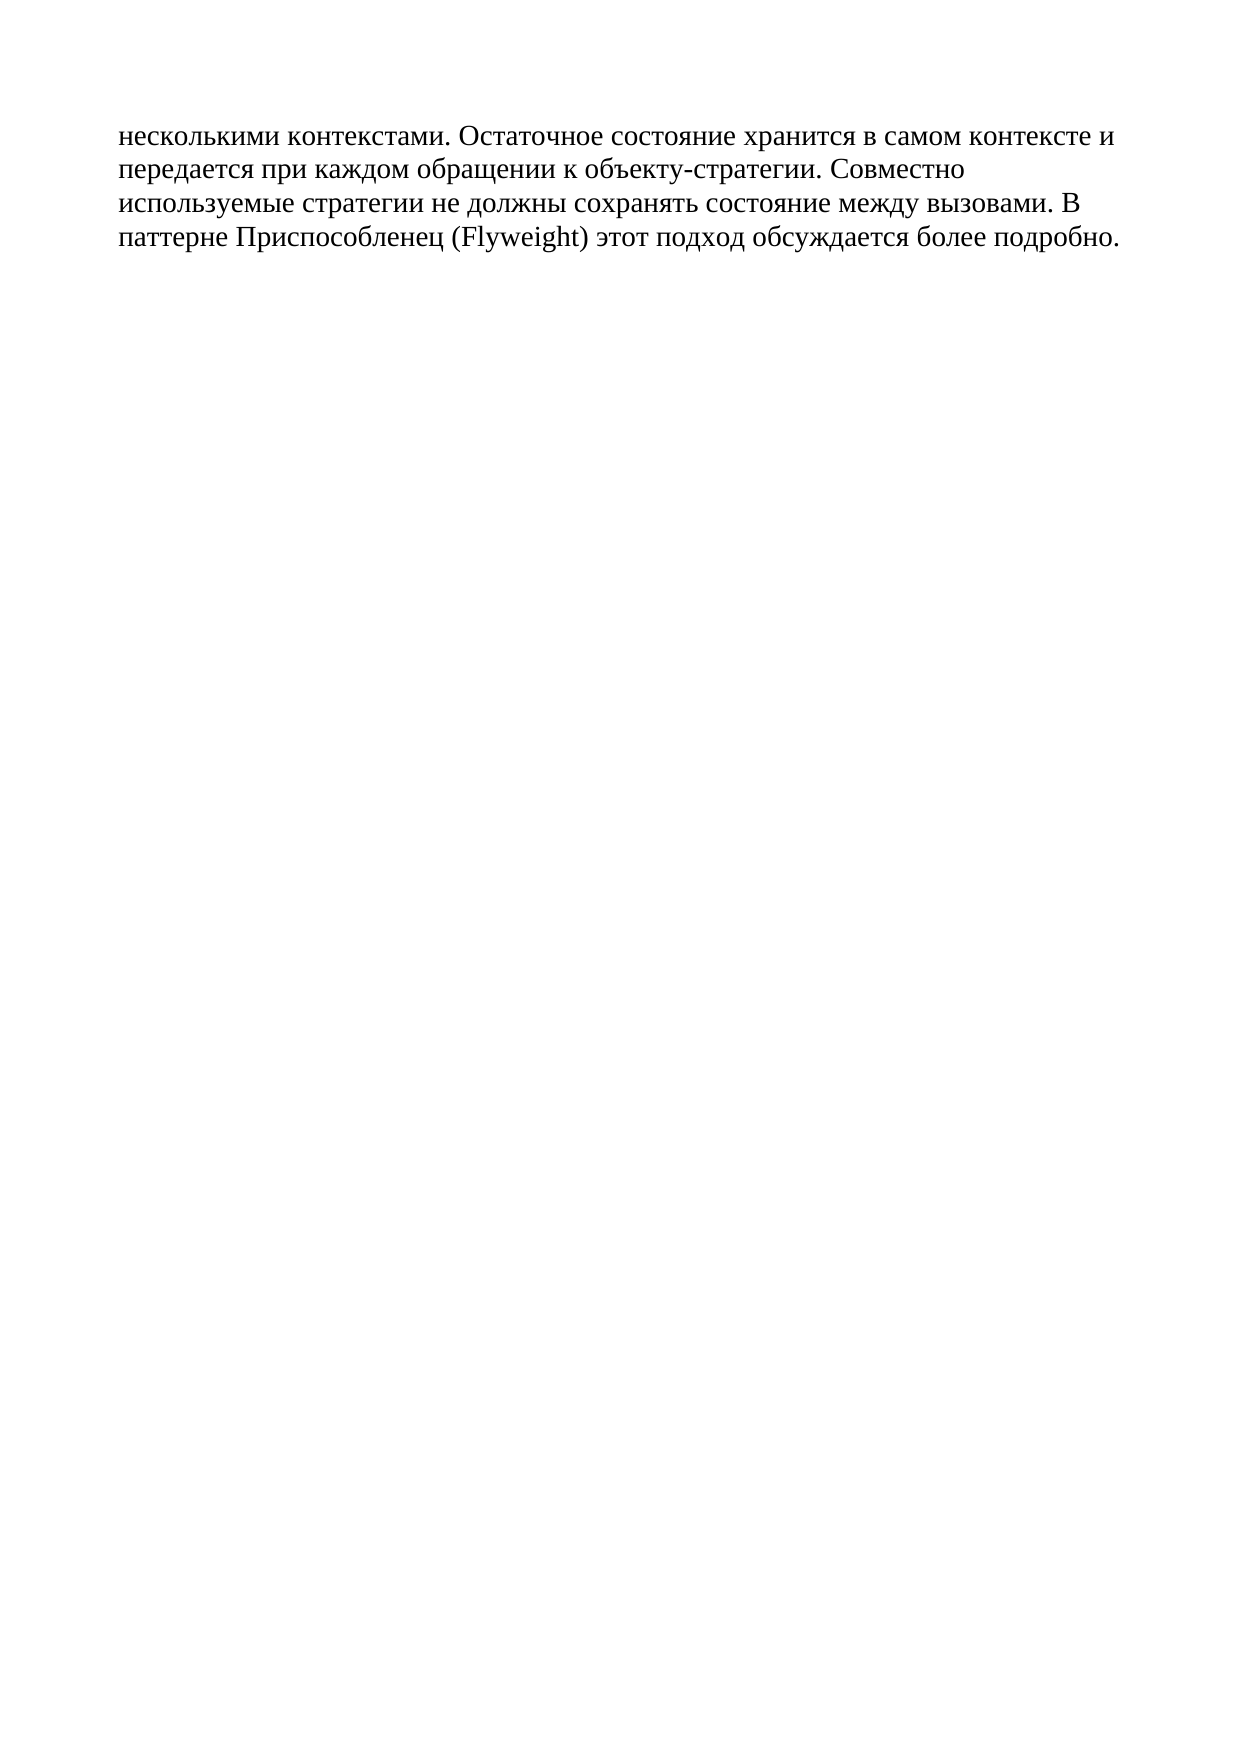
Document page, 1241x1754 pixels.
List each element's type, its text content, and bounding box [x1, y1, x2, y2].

text несколькими контекстами. Остаточное состояние хранится в самом контексте и передается при каждом обращении к объекту-стратегии. Совместно используемые стратегии не должны сохранять состояние между вызовами. В паттерне Приспособленец (Flyweight) этот подход обсуждается более подробно. [118, 118, 1122, 252]
